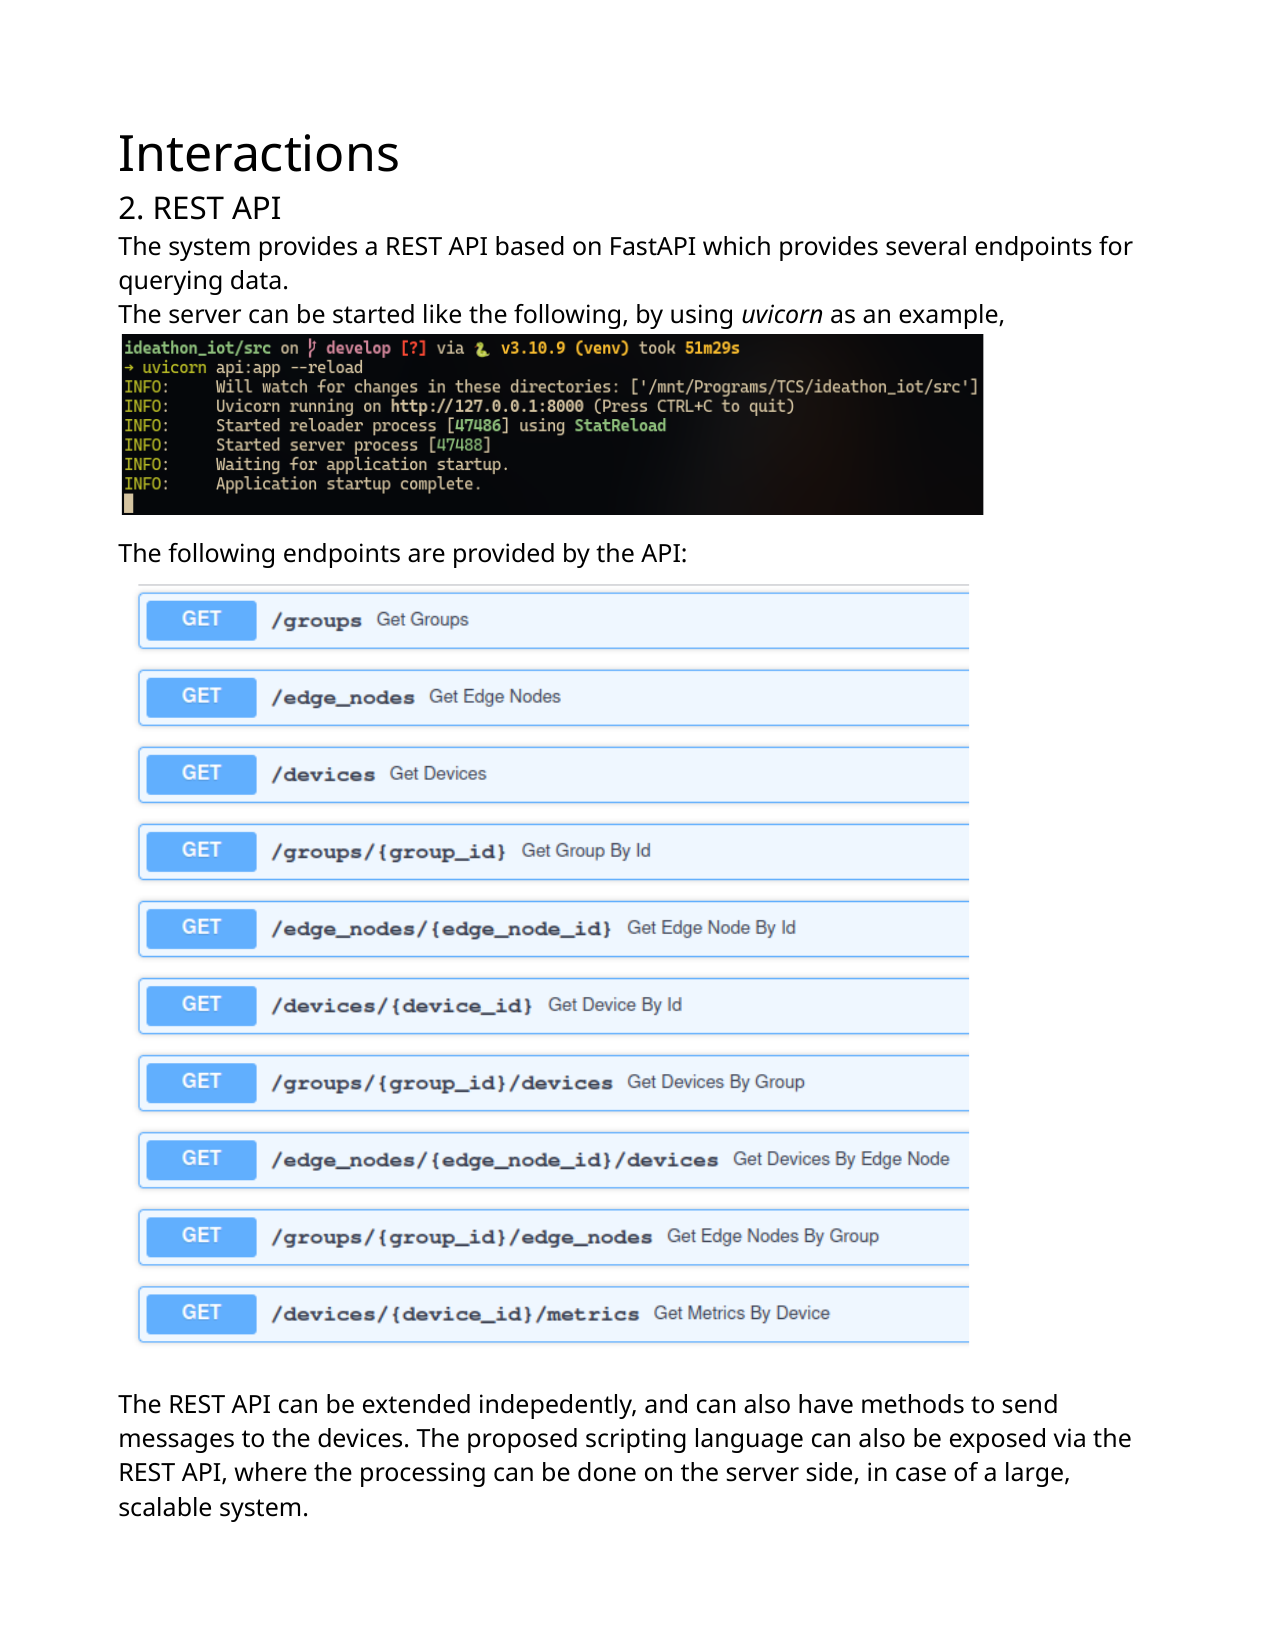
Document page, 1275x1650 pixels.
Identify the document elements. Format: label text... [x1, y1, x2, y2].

picture [122, 577, 180, 1354]
text Interactions [118, 118, 1157, 186]
text 2. REST API [118, 186, 1157, 229]
text The REST API can be extended indepedently, and can also have methods to send messages to the devices. The proposed scripting language can also be exposed via the REST API, where the processing can be done on the server side, in case of a large, scalable system. [118, 1387, 1157, 1523]
text The system provides a REST API based on FastAPI which provides several endpoints for querying data. [118, 229, 1157, 297]
text The server can be started like the following, by using uvicorn as an example, [118, 297, 1157, 331]
text The following endpoints are provided by the API: [118, 535, 1157, 569]
